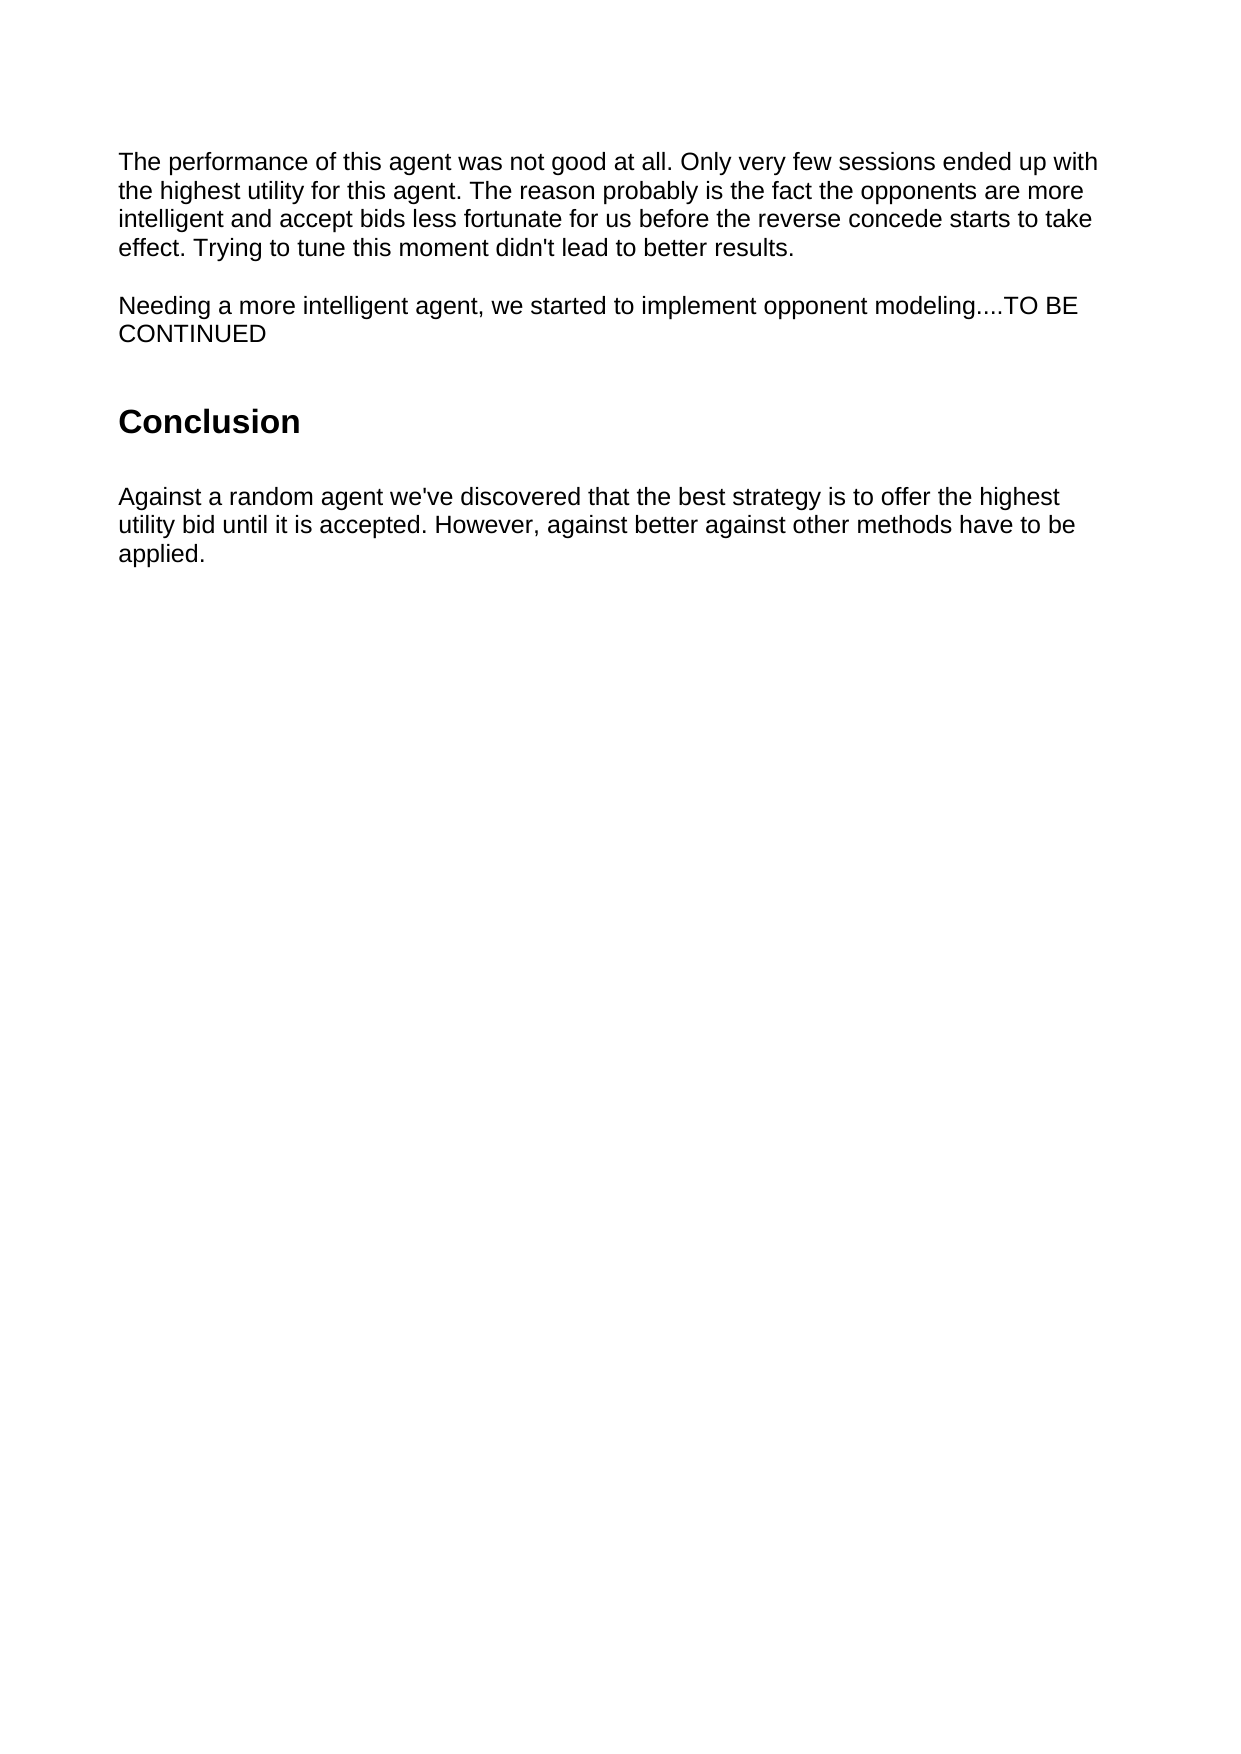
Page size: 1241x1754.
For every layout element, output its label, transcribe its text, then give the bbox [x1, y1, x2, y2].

text The performance of this agent was not good at all. Only very few sessions ended up with the highest utility for this agent. The reason probably is the fact the opponents are more intelligent and accept bids less fortunate for us before the reverse concede starts to take effect. Trying to tune this moment didn't lead to better results. [118, 147, 1122, 262]
text Needing a more intelligent agent, we started to implement opponent modeling....TO BE CONTINUED [118, 291, 1122, 348]
subtitle Conclusion [118, 402, 1122, 441]
text Against a random agent we've discovered that the best strategy is to offer the highest utility bid until it is accepted. However, against better against other methods have to be applied. [118, 482, 1122, 568]
